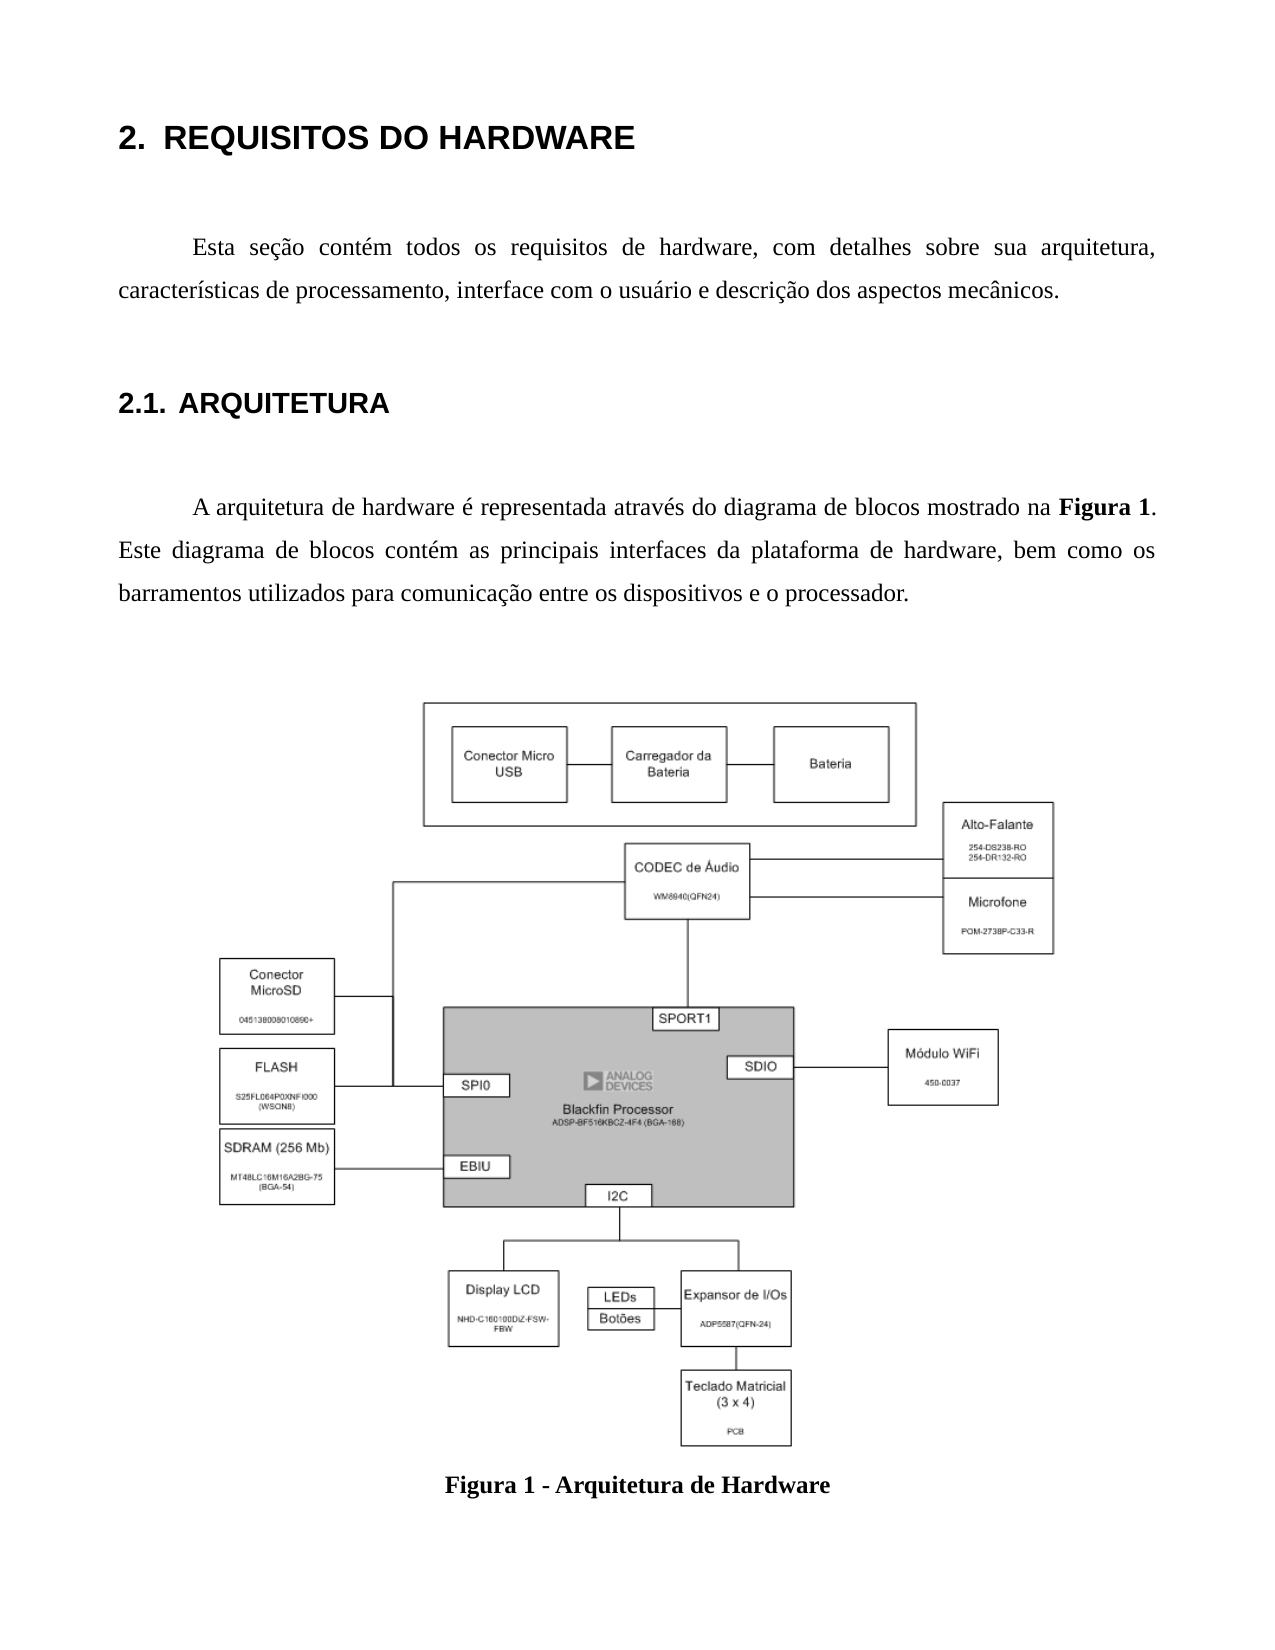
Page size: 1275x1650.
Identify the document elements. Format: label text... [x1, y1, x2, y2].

picture [211, 686, 1064, 1456]
text A arquitetura de hardware é representada através do diagrama de blocos mostrado na Figura 1. Este diagrama de blocos contém as principais interfaces da plataforma de hardware, bem como os barramentos utilizados para comunicação entre os dispositivos e o processador. [118, 492, 1157, 607]
subtitle REQUISITOS DO HARDWARE [118, 118, 1157, 157]
text Esta seção contém todos os requisitos de hardware, com detalhes sobre sua arquitetura, características de processamento, interface com o usuário e descrição dos aspectos mecânicos. [118, 232, 1157, 303]
text Figura 1 - Arquitetura de Hardware [211, 1456, 1064, 1499]
subtitle ARQUITETURA [118, 386, 1157, 419]
